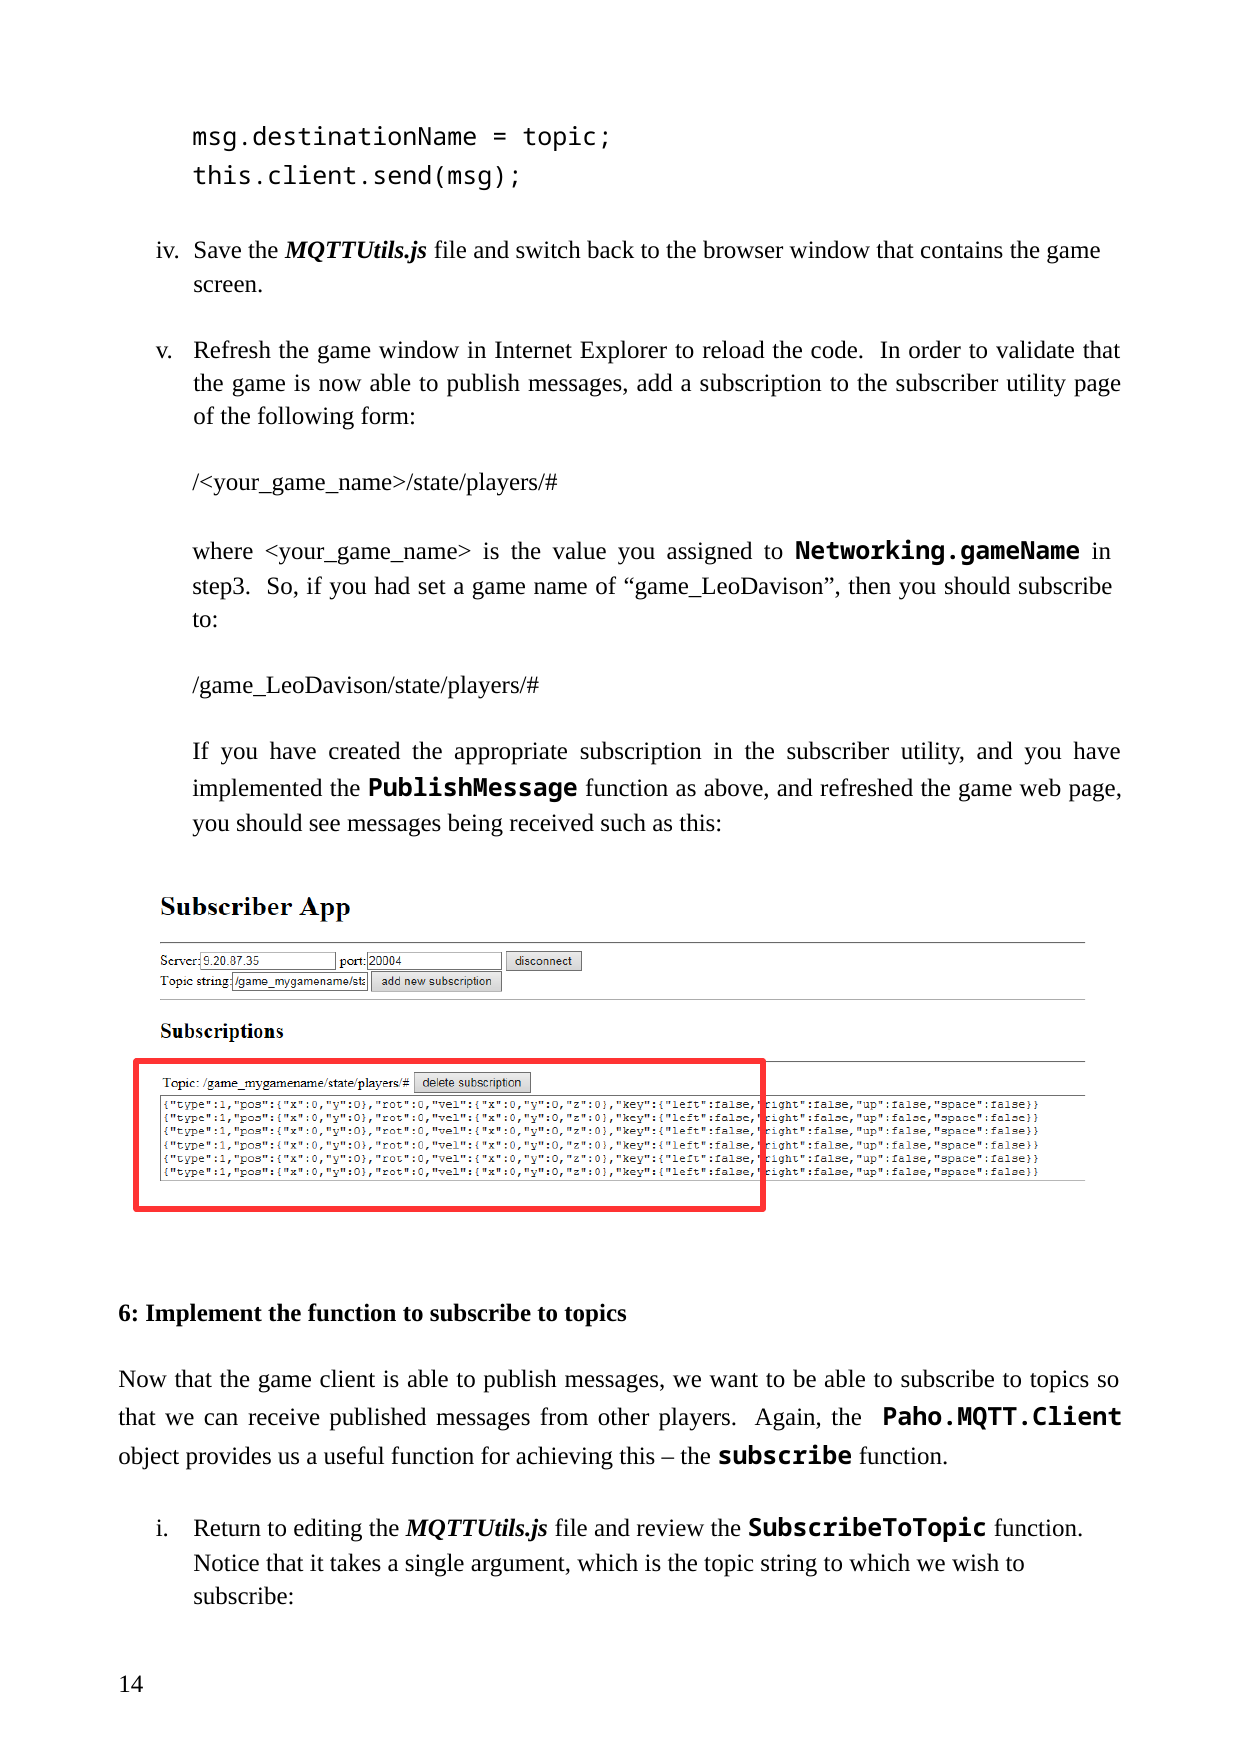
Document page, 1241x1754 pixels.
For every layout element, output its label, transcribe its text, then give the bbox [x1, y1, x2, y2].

text If you have created the appropriate subscription in the subscriber utility, and you have implemented the PublishMessage function as above, and refreshed the game web page, you should see messages being received such as this: [192, 736, 1122, 837]
text /<your_game_name>/state/players/# [118, 467, 1122, 496]
list Save the MQTTUtils.js file and switch back to the browser window that contains the game screen. [156, 236, 1122, 297]
text Now that the game client is able to publish messages, we want to be able to subscribe to topics so that we can receive published messages from other players. Again, the Paho.MQTT.Client object provides us a useful function for achieving this – the subscribe function. [118, 1364, 1122, 1472]
text 6: Implement the function to subscribe to topics [118, 1298, 1122, 1327]
text /game_LeoDavison/state/players/# [118, 670, 1122, 699]
text msg.destinationName = topic; [118, 118, 1122, 152]
text where <your_game_name> is the value you assigned to Networking.gameName in step3. So, if you had set a game name of “game_LeoDavison”, then you should subscribe to: [118, 533, 1122, 633]
picture [155, 874, 1086, 1196]
list Return to editing the MQTTUtils.js file and review the SubscribeToTopic function. Notice that it takes a single argument, which is the topic string to which we wish to subscribe: [156, 1510, 1122, 1610]
list Refresh the game window in Internet Explorer to reload the code. In order to validate that the game is now able to publish messages, add a subscription to the subscriber utility page of the following form: [156, 335, 1122, 429]
text this.client.send(msg); [118, 157, 1122, 191]
picture [155, 1064, 760, 1196]
